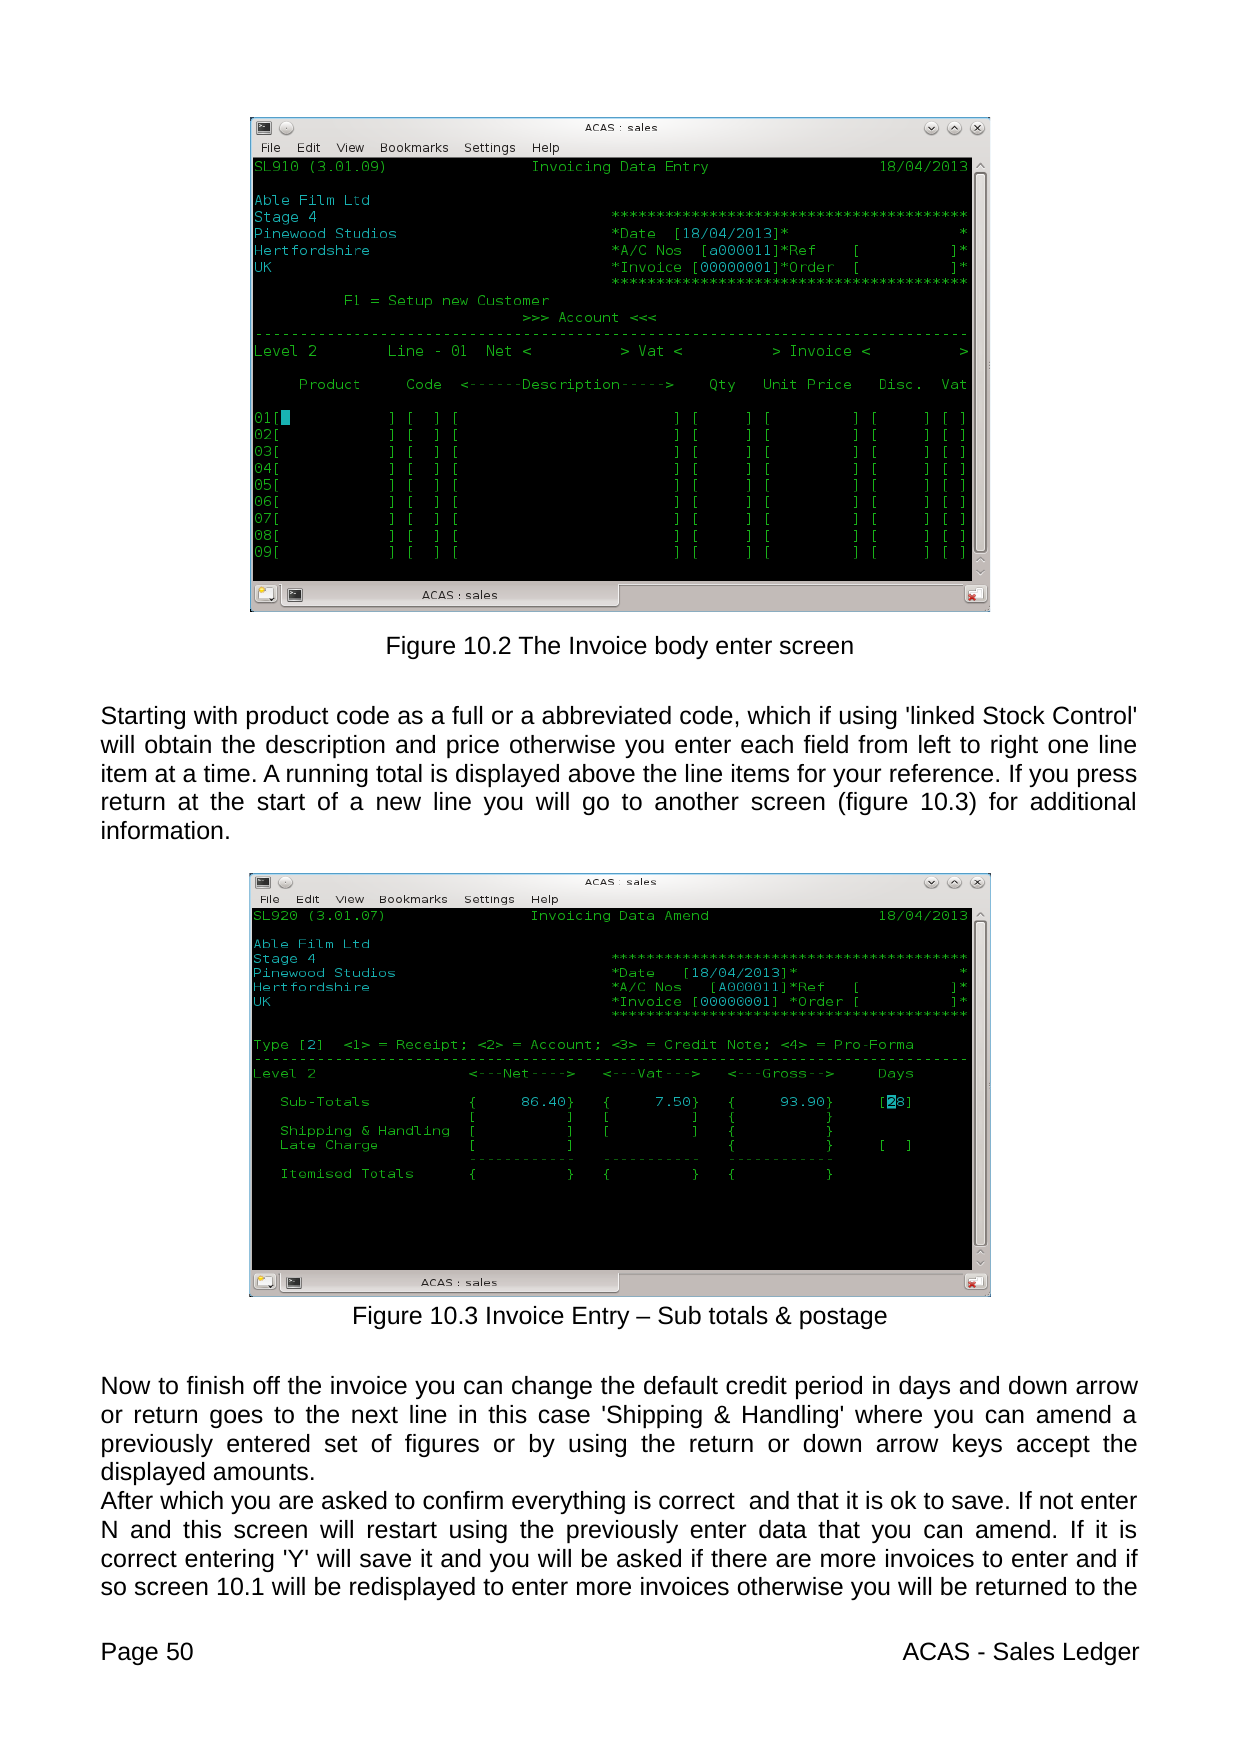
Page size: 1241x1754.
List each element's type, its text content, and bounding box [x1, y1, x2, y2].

text Figure 10.3 Invoice Entry – Sub totals & postage [100, 1301, 1140, 1330]
text After which you are asked to confirm everything is correct and that it is ok to save. If not enter N and this screen will restart using the previously enter data that you can amend. If it is correct entering 'Y' will save it and you will be asked if there are more invoices to enter and if so screen 10.1 will be redisplayed to enter more invoices otherwise you will be returned to the [100, 1486, 1140, 1601]
text Now to finish off the invoice you can change the default credit period in days and down arrow or return goes to the next line in this case 'Shipping & Handling' where you can amend a previously entered set of figures or by using the return or down arrow keys accept the displayed amounts. [100, 1371, 1140, 1486]
text Starting with product code as a full or a abbreviated code, which if using 'linked Stock Control' will obtain the description and price otherwise you enter each field from left to right one line item at a time. A running total is displayed above the line items for your reference. If you press return at the start of a new line you will go to another screen (figure 10.3) for additional information. [100, 701, 1140, 845]
picture [249, 873, 991, 1297]
picture [250, 117, 991, 612]
text Figure 10.2 The Invoice body enter screen [100, 631, 1140, 660]
